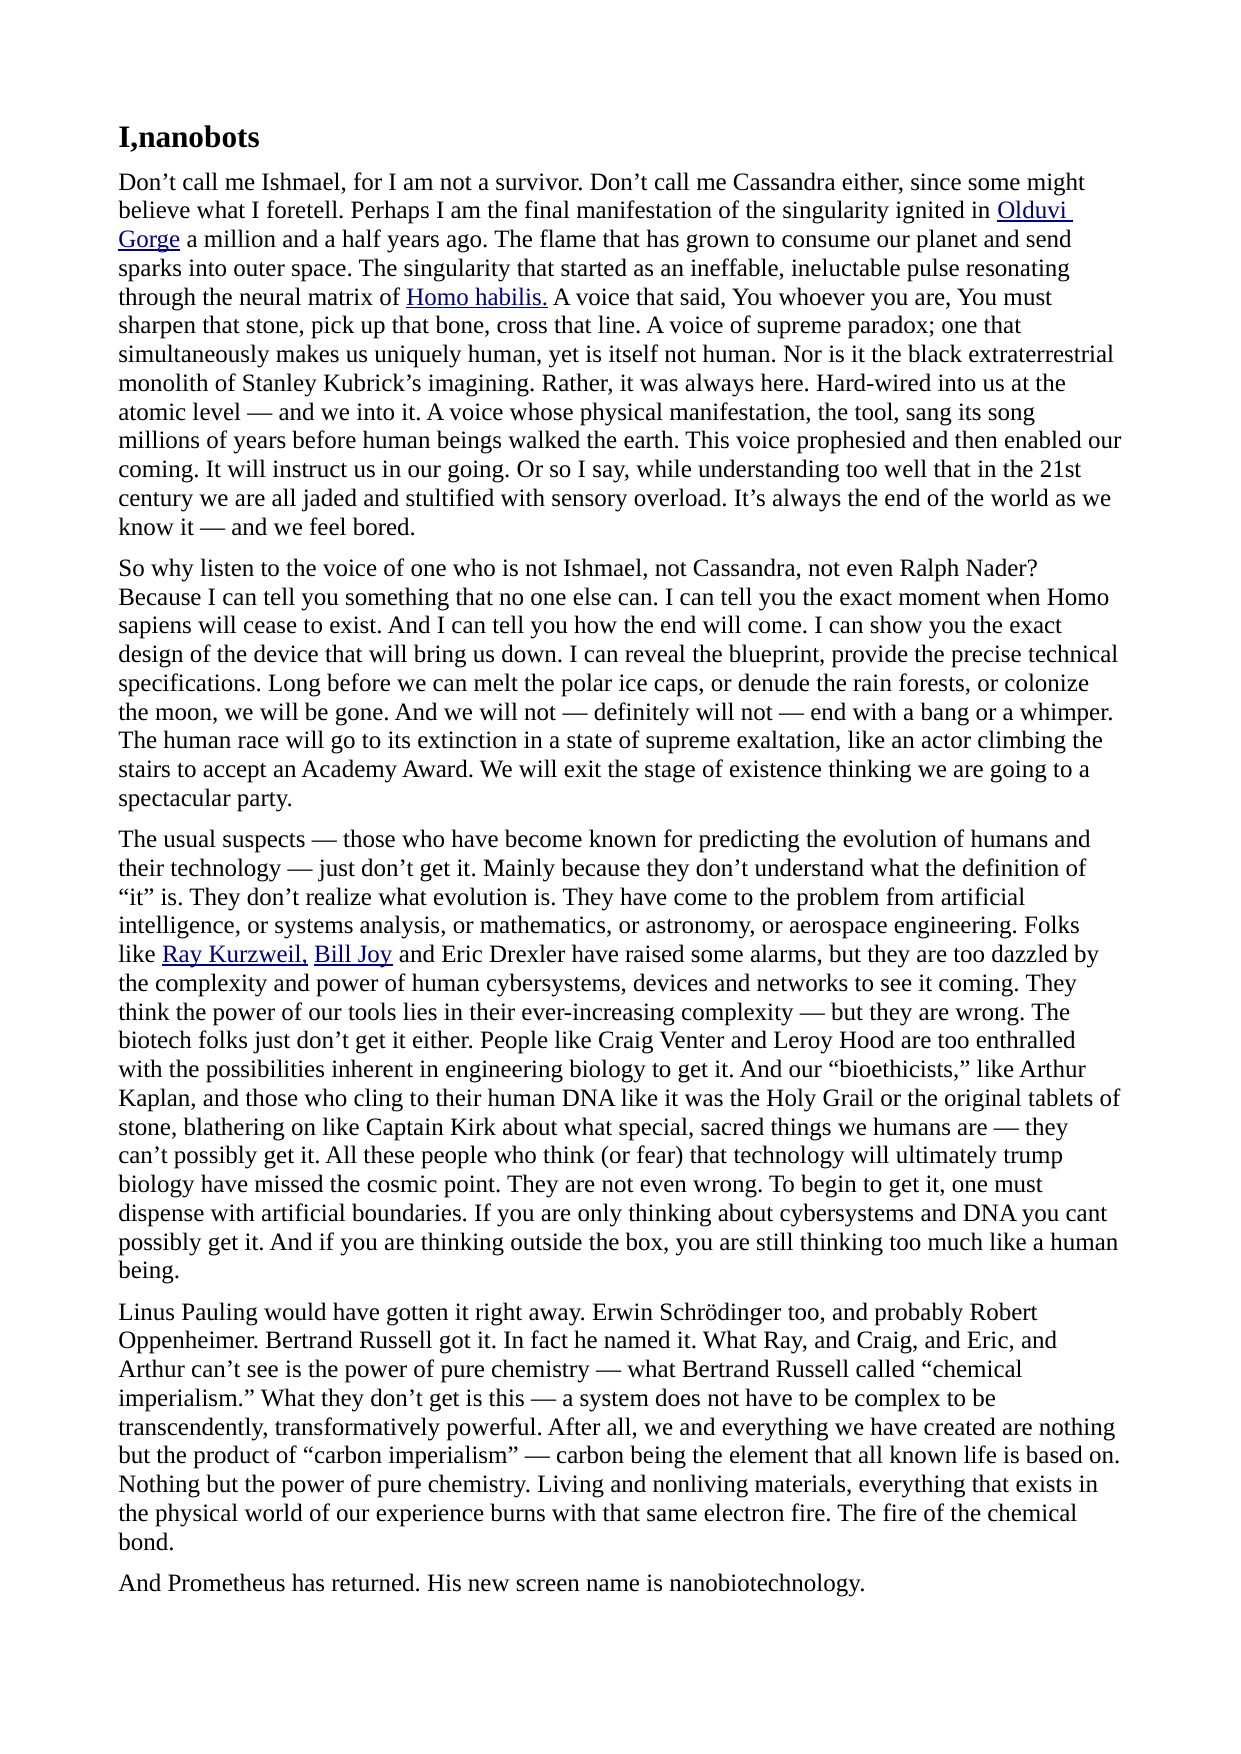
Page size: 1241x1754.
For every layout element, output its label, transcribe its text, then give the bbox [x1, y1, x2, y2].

text So why listen to the voice of one who is not Ishmael, not Cassandra, not even Ralph Nader? Because I can tell you something that no one else can. I can tell you the exact moment when Homo sapiens will cease to exist. And I can tell you how the end will come. I can show you the exact design of the device that will bring us down. I can reveal the blueprint, provide the precise technical specifications. Long before we can melt the polar ice caps, or denude the rain forests, or colonize the moon, we will be gone. And we will not — definitely will not — end with a bang or a whimper. The human race will go to its extinction in a state of supreme exaltation, like an actor climbing the stairs to accept an Academy Award. We will exit the stage of existence thinking we are going to a spectacular party. [118, 553, 1122, 812]
text Linus Pauling would have gotten it right away. Erwin Schrödinger too, and probably Robert Oppenheimer. Bertrand Russell got it. In fact he named it. What Ray, and Craig, and Eric, and Arthur can’t see is the power of pure chemistry — what Bertrand Russell called “chemical imperialism.” What they don’t get is this — a system does not have to be complex to be transcendently, transformatively powerful. After all, we and everything we have created are nothing but the product of “carbon imperialism” — carbon being the element that all known life is based on. Nothing but the power of pure chemistry. Living and nonliving materials, everything that exists in the physical world of our experience burns with that same electron fire. The fire of the chemical bond. [118, 1297, 1122, 1555]
text I,nanobots [118, 118, 1122, 154]
text Don’t call me Ishmael, for I am not a survivor. Don’t call me Cassandra either, since some might believe what I foretell. Perhaps I am the final manifestation of the singularity ignited in Olduvi Gorge a million and a half years ago. The flame that has grown to consume our planet and send sparks into outer space. The singularity that started as an ineffable, ineluctable pulse resonating through the neural matrix of Homo habilis. A voice that said, You whoever you are, You must sharpen that stone, pick up that bone, cross that line. A voice of supreme paradox; one that simultaneously makes us uniquely human, yet is itself not human. Nor is it the black extraterrestrial monolith of Stanley Kubrick’s imagining. Rather, it was always here. Hard-wired into us at the atomic level — and we into it. A voice whose physical manifestation, the tool, sang its song millions of years before human beings walked the earth. This voice prophesied and then enabled our coming. It will instruct us in our going. Or so I say, while understanding too well that in the 21st century we are all jaded and stultified with sensory overload. It’s always the end of the world as we know it — and we feel bored. [118, 167, 1122, 540]
text And Prometheus has returned. His new screen name is nanobiotechnology. [118, 1568, 1122, 1597]
text The usual suspects — those who have become known for predicting the evolution of humans and their technology — just don’t get it. Mainly because they don’t understand what the definition of “it” is. They don’t realize what evolution is. They have come to the problem from artificial intelligence, or systems analysis, or mathematics, or astronomy, or aerospace engineering. Folks like Ray Kurzweil, Bill Joy and Eric Drexler have raised some alarms, but they are too dazzled by the complexity and power of human cybersystems, devices and networks to see it coming. They think the power of our tools lies in their ever-increasing complexity — but they are wrong. The biotech folks just don’t get it either. People like Craig Venter and Leroy Hood are too enthralled with the possibilities inherent in engineering biology to get it. And our “bioethicists,” like Arthur Kaplan, and those who cling to their human DNA like it was the Holy Grail or the original tablets of stone, blathering on like Captain Kirk about what special, sacred things we humans are — they can’t possibly get it. All these people who think (or fear) that technology will ultimately trump biology have missed the cosmic point. They are not even wrong. To begin to get it, one must dispense with artificial boundaries. If you are only thinking about cybersystems and DNA you cant possibly get it. And if you are thinking outside the box, you are still thinking too much like a human being. [118, 824, 1122, 1284]
